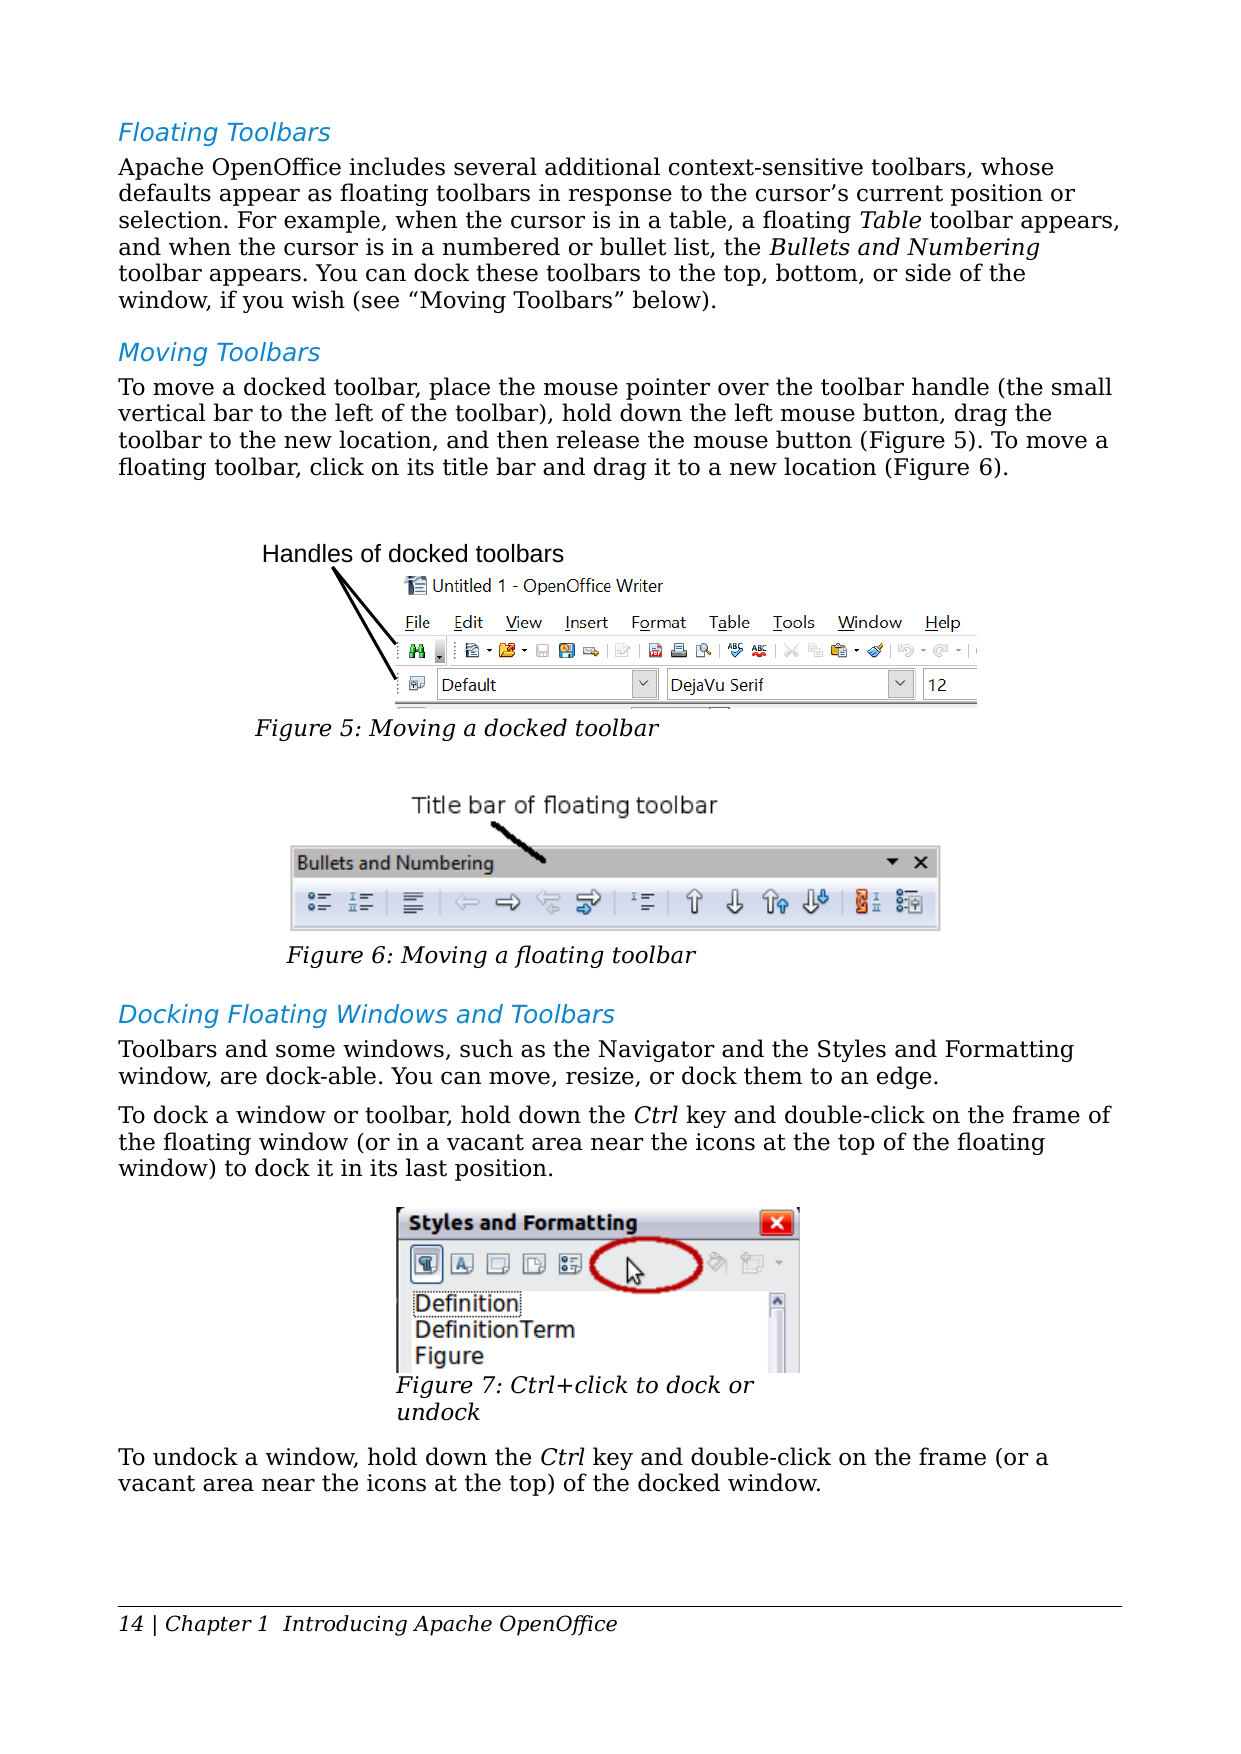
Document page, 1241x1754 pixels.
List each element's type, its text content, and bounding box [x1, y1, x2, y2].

text Figure 5: Moving a docked toolbar [255, 715, 978, 742]
subtitle Docking Floating Windows and Toolbars [118, 1001, 1122, 1030]
picture [395, 566, 569, 572]
text Apache OpenOffice includes several additional context-sensitive toolbars, whose defaults appear as floating toolbars in response to the cursor’s current position or selection. For example, when the cursor is in a table, a floating Table toolbar appears, and when the cursor is in a numbered or bullet list, the Bullets and Numbering toolbar appears. You can dock these toolbars to the top, bottom, or side of the window, if you wish (see “Moving Toolbars” below). [118, 154, 1122, 314]
subtitle Floating Toolbars [118, 118, 1122, 147]
picture [286, 788, 947, 936]
picture [395, 566, 977, 709]
text To undock a window, hold down the Ctrl key and double-click on the frame (or a vacant area near the icons at the top) of the docked window. [118, 1444, 1122, 1497]
picture [396, 1207, 800, 1373]
text Figure 6: Moving a floating toolbar [287, 942, 946, 969]
subtitle Moving Toolbars [118, 338, 1122, 367]
text To dock a window or toolbar, hold down the Ctrl key and double-click on the frame of the floating window (or in a vacant area near the icons at the top of the floating window) to dock it in its last position. [118, 1102, 1122, 1182]
text To move a docked toolbar, place the mouse pointer over the toolbar handle (the small vertical bar to the left of the toolbar), hold down the left mouse button, drag the toolbar to the new location, and then release the mouse button (Figure 5). To move a floating toolbar, click on its title bar and drag it to a new location (Figure 6). [118, 374, 1122, 480]
text Toolbars and some windows, such as the Navigator and the Styles and Formatting window, are dock-able. You can move, resize, or dock them to an edge. [118, 1036, 1122, 1089]
text Figure 7: Ctrl+click to dock or undock [396, 1207, 837, 1426]
